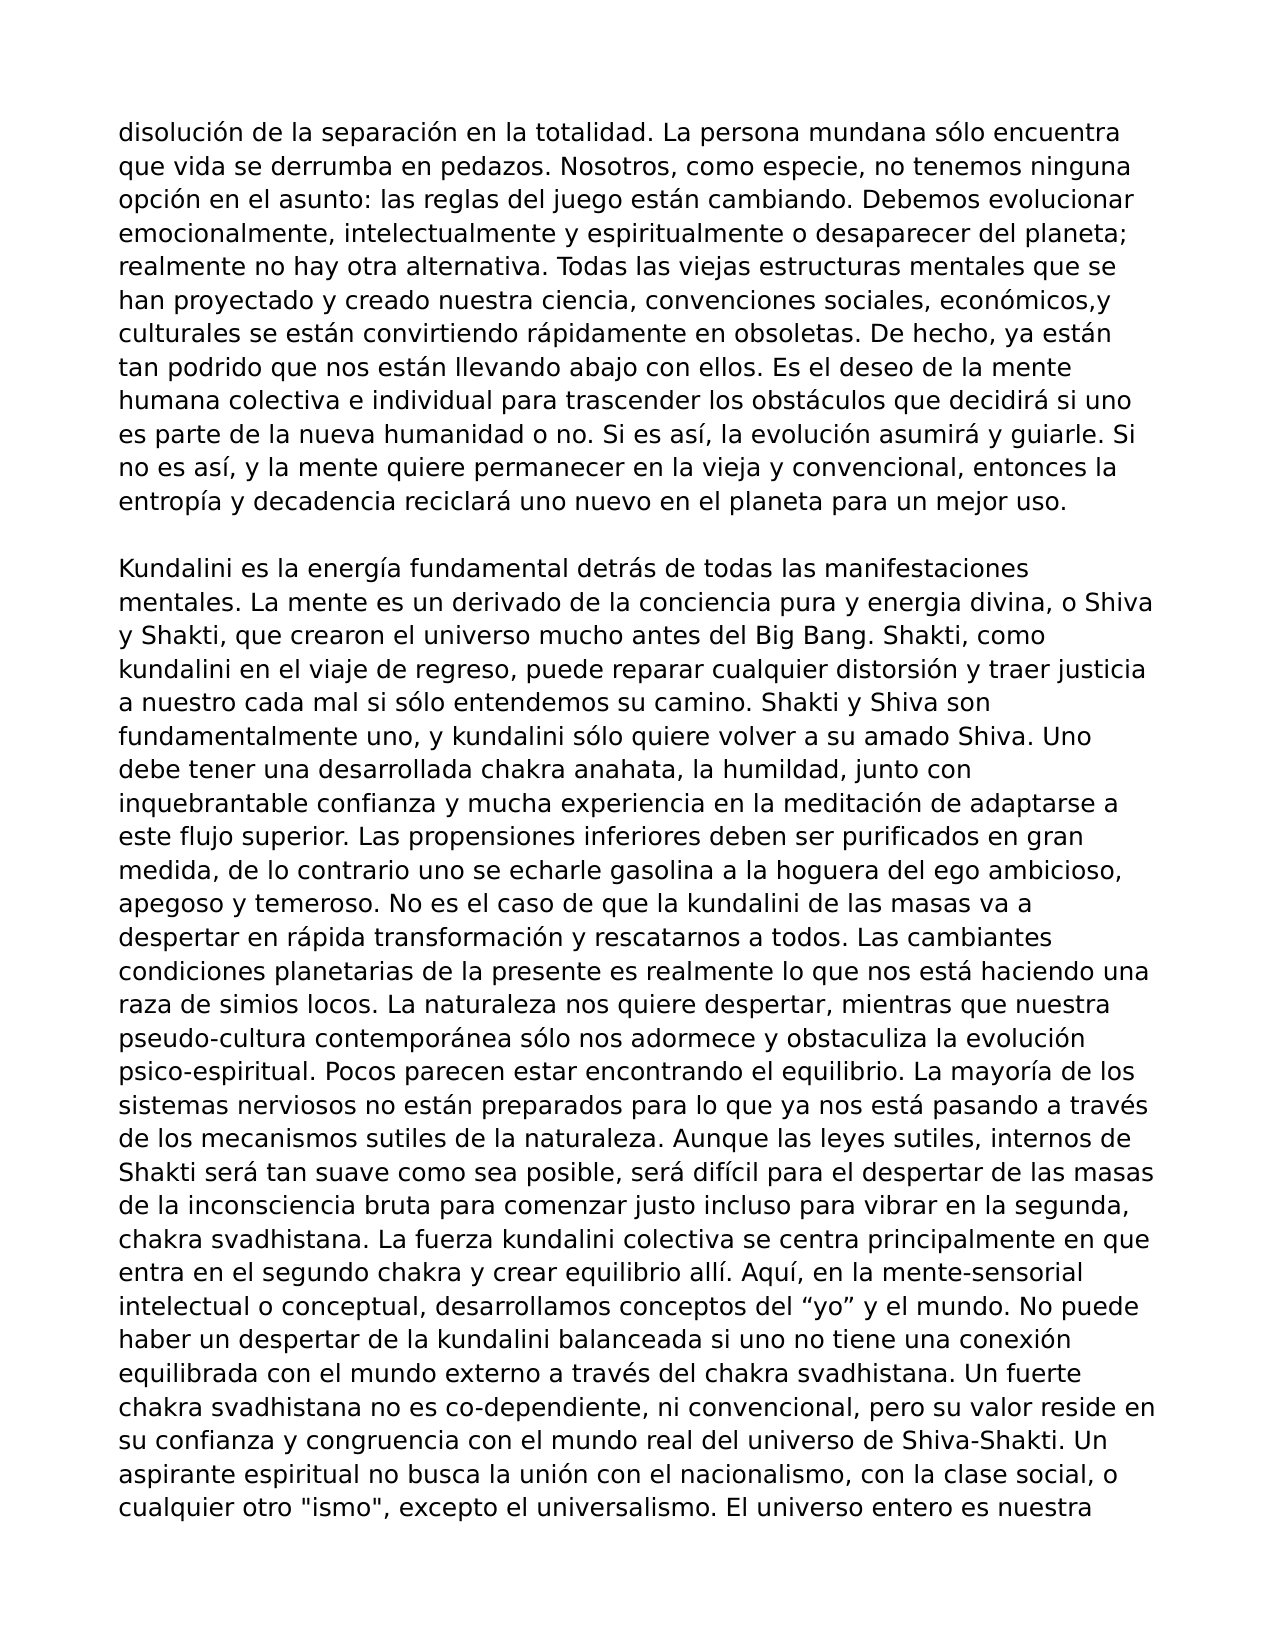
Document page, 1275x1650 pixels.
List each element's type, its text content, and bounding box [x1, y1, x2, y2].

text disolución de la separación en la totalidad. La persona mundana sólo encuentra que vida se derrumba en pedazos. Nosotros, como especie, no tenemos ninguna opción en el asunto: las reglas del juego están cambiando. Debemos evolucionar emocionalmente, intelectualmente y espiritualmente o desaparecer del planeta; realmente no hay otra alternativa. Todas las viejas estructuras mentales que se han proyectado y creado nuestra ciencia, convenciones sociales, económicos,y culturales se están convirtiendo rápidamente en obsoletas. De hecho, ya están tan podrido que nos están llevando abajo con ellos. Es el deseo de la mente humana colectiva e individual para trascender los obstáculos que decidirá si uno es parte de la nueva humanidad o no. Si es así, la evolución asumirá y guiarle. Si no es así, y la mente quiere permanecer en la vieja y convencional, entonces la entropía y decadencia reciclará uno nuevo en el planeta para un mejor uso. Kundalini es la energía fundamental detrás de todas las manifestaciones mentales. La mente es un derivado de la conciencia pura y energia divina, o Shiva y Shakti, que crearon el universo mucho antes del Big Bang. Shakti, como kundalini en el viaje de regreso, puede reparar cualquier distorsión y traer justicia a nuestro cada mal si sólo entendemos su camino. Shakti y Shiva son fundamentalmente uno, y kundalini sólo quiere volver a su amado Shiva. Uno debe tener una desarrollada chakra anahata, la humildad, junto con inquebrantable confianza y mucha experiencia en la meditación de adaptarse a este flujo superior. Las propensiones inferiores deben ser purificados en gran medida, de lo contrario uno se echarle gasolina a la hoguera del ego ambicioso, apegoso y temeroso. No es el caso de que la kundalini de las masas va a despertar en rápida transformación y rescatarnos a todos. Las cambiantes condiciones planetarias de la presente es realmente lo que nos está haciendo una raza de simios locos. La naturaleza nos quiere despertar, mientras que nuestra pseudo-cultura contemporánea sólo nos adormece y obstaculiza la evolución psico-espiritual. Pocos parecen estar encontrando el equilibrio. La mayoría de los sistemas nerviosos no están preparados para lo que ya nos está pasando a través de los mecanismos sutiles de la naturaleza. Aunque las leyes sutiles, internos de Shakti será tan suave como sea posible, será difícil para el despertar de las masas de la inconsciencia bruta para comenzar justo incluso para vibrar en la segunda, chakra svadhistana. La fuerza kundalini colectiva se centra principalmente en que entra en el segundo chakra y crear equilibrio allí. Aquí, en la mente-sensorial intelectual o conceptual, desarrollamos conceptos del “yo” y el mundo. No puede haber un despertar de la kundalini balanceada si uno no tiene una conexión equilibrada con el mundo externo a través del chakra svadhistana. Un fuerte chakra svadhistana no es co-dependiente, ni convencional, pero su valor reside en su confianza y congruencia con el mundo real del universo de Shiva-Shakti. Un aspirante espiritual no busca la unión con el nacionalismo, con la clase social, o cualquier otro "ismo", excepto el universalismo. El universo entero es nuestra [118, 118, 1157, 1522]
